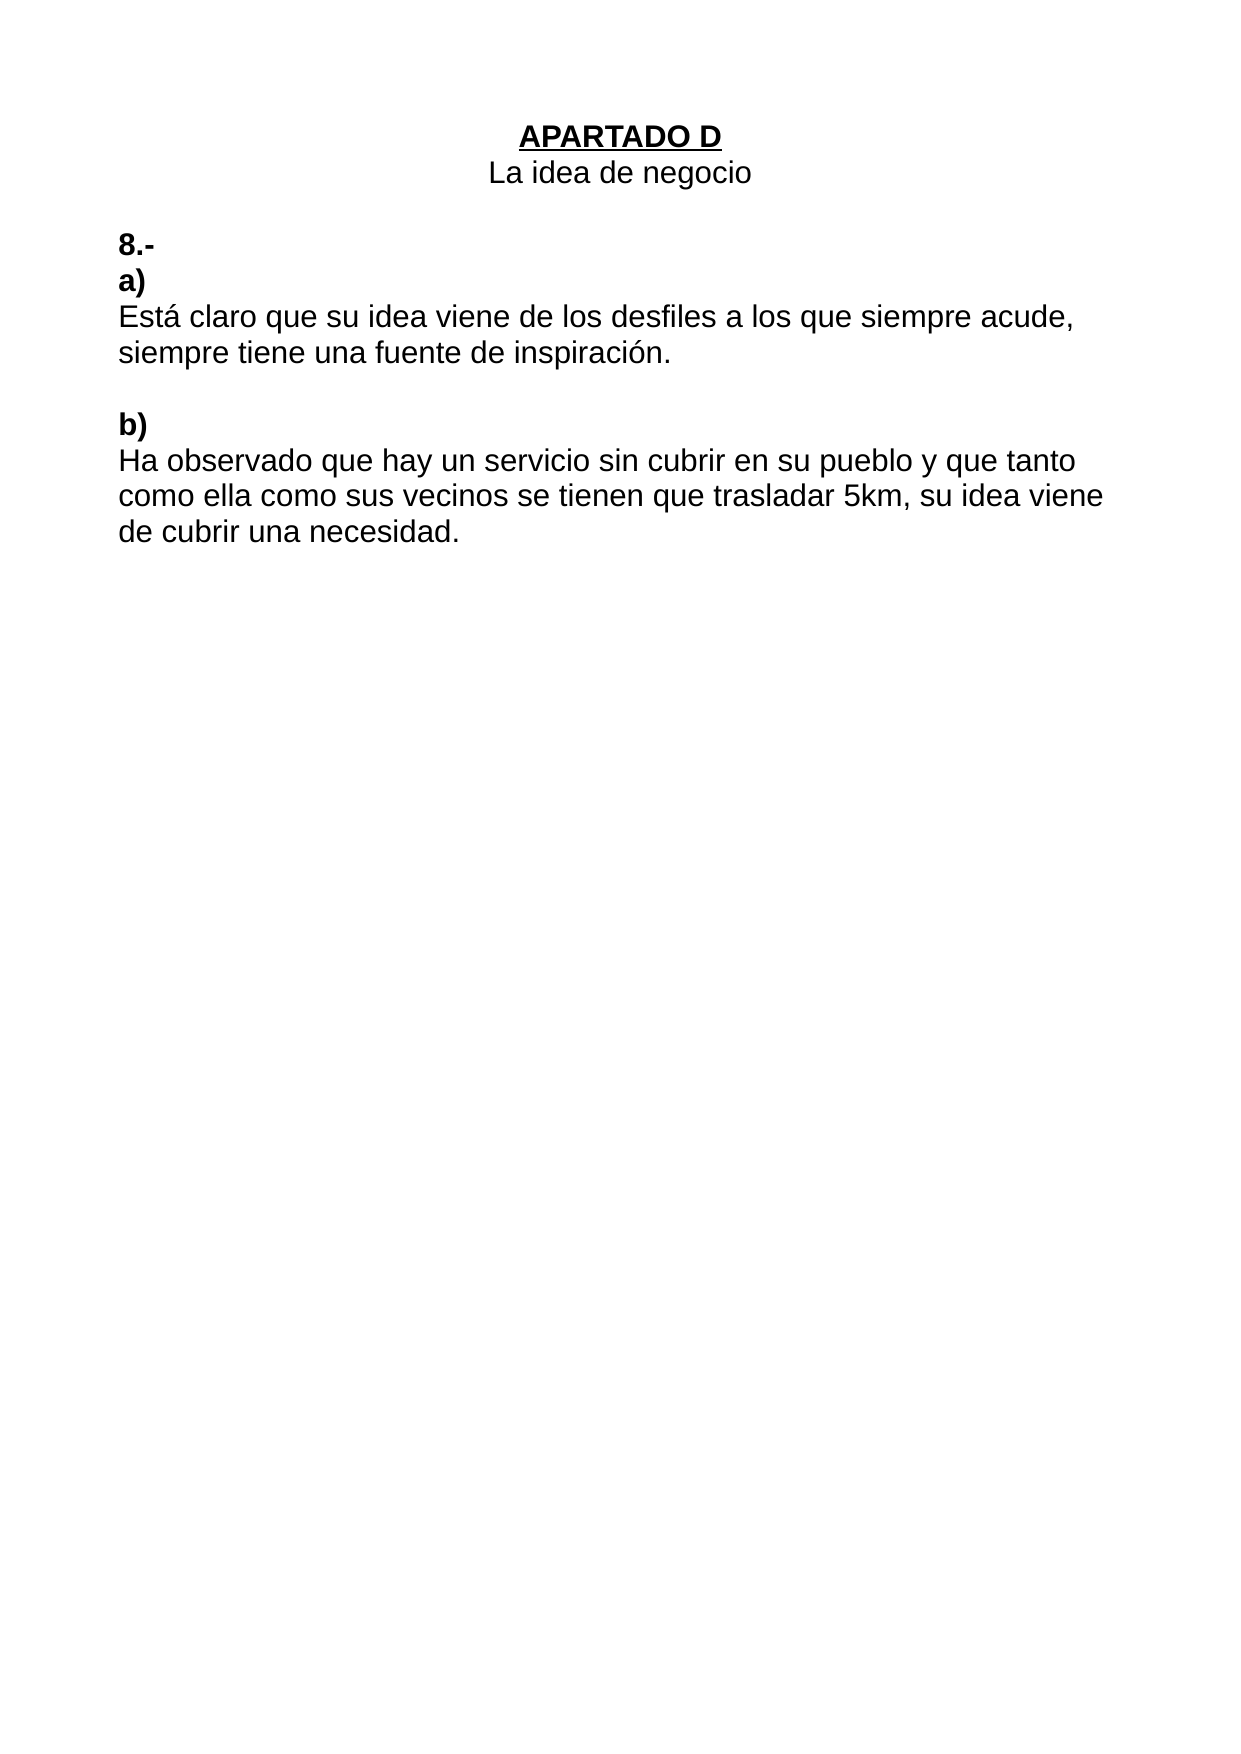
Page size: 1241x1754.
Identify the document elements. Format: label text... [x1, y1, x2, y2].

text Ha observado que hay un servicio sin cubrir en su pueblo y que tanto como ella como sus vecinos se tienen que trasladar 5km, su idea viene de cubrir una necesidad. [118, 442, 1122, 549]
text La idea de negocio [118, 154, 1122, 190]
text 8.- [118, 226, 1122, 262]
text APARTADO D [118, 118, 1122, 154]
text a) [118, 262, 1122, 298]
text b) [118, 406, 1122, 442]
text Está claro que su idea viene de los desfiles a los que siempre acude, siempre tiene una fuente de inspiración. [118, 298, 1122, 370]
